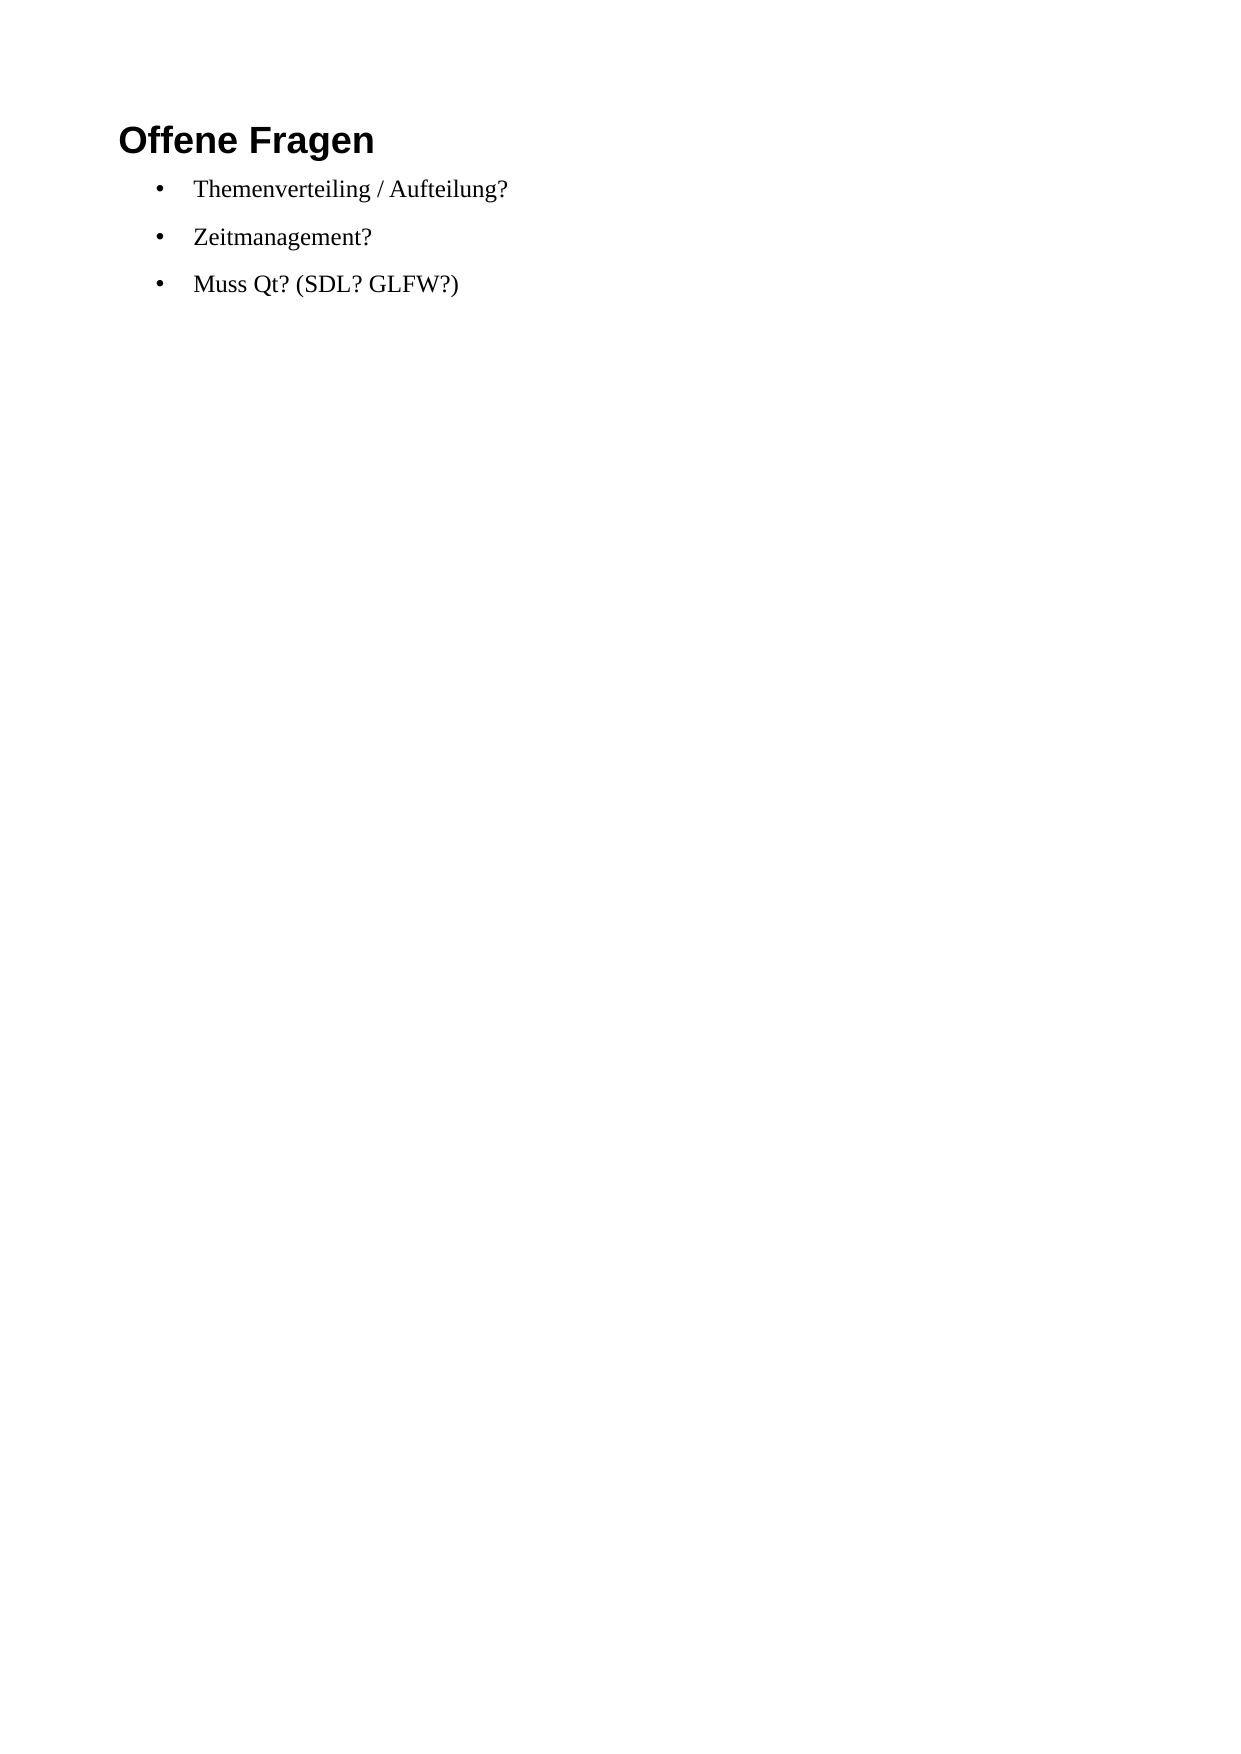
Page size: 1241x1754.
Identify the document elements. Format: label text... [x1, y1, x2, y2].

list Muss Qt? (SDL? GLFW?) [156, 269, 1122, 298]
list Themenverteiling / Aufteilung? [156, 174, 1122, 203]
subtitle Offene Fragen [118, 118, 1122, 162]
list Zeitmanagement? [156, 222, 1122, 251]
